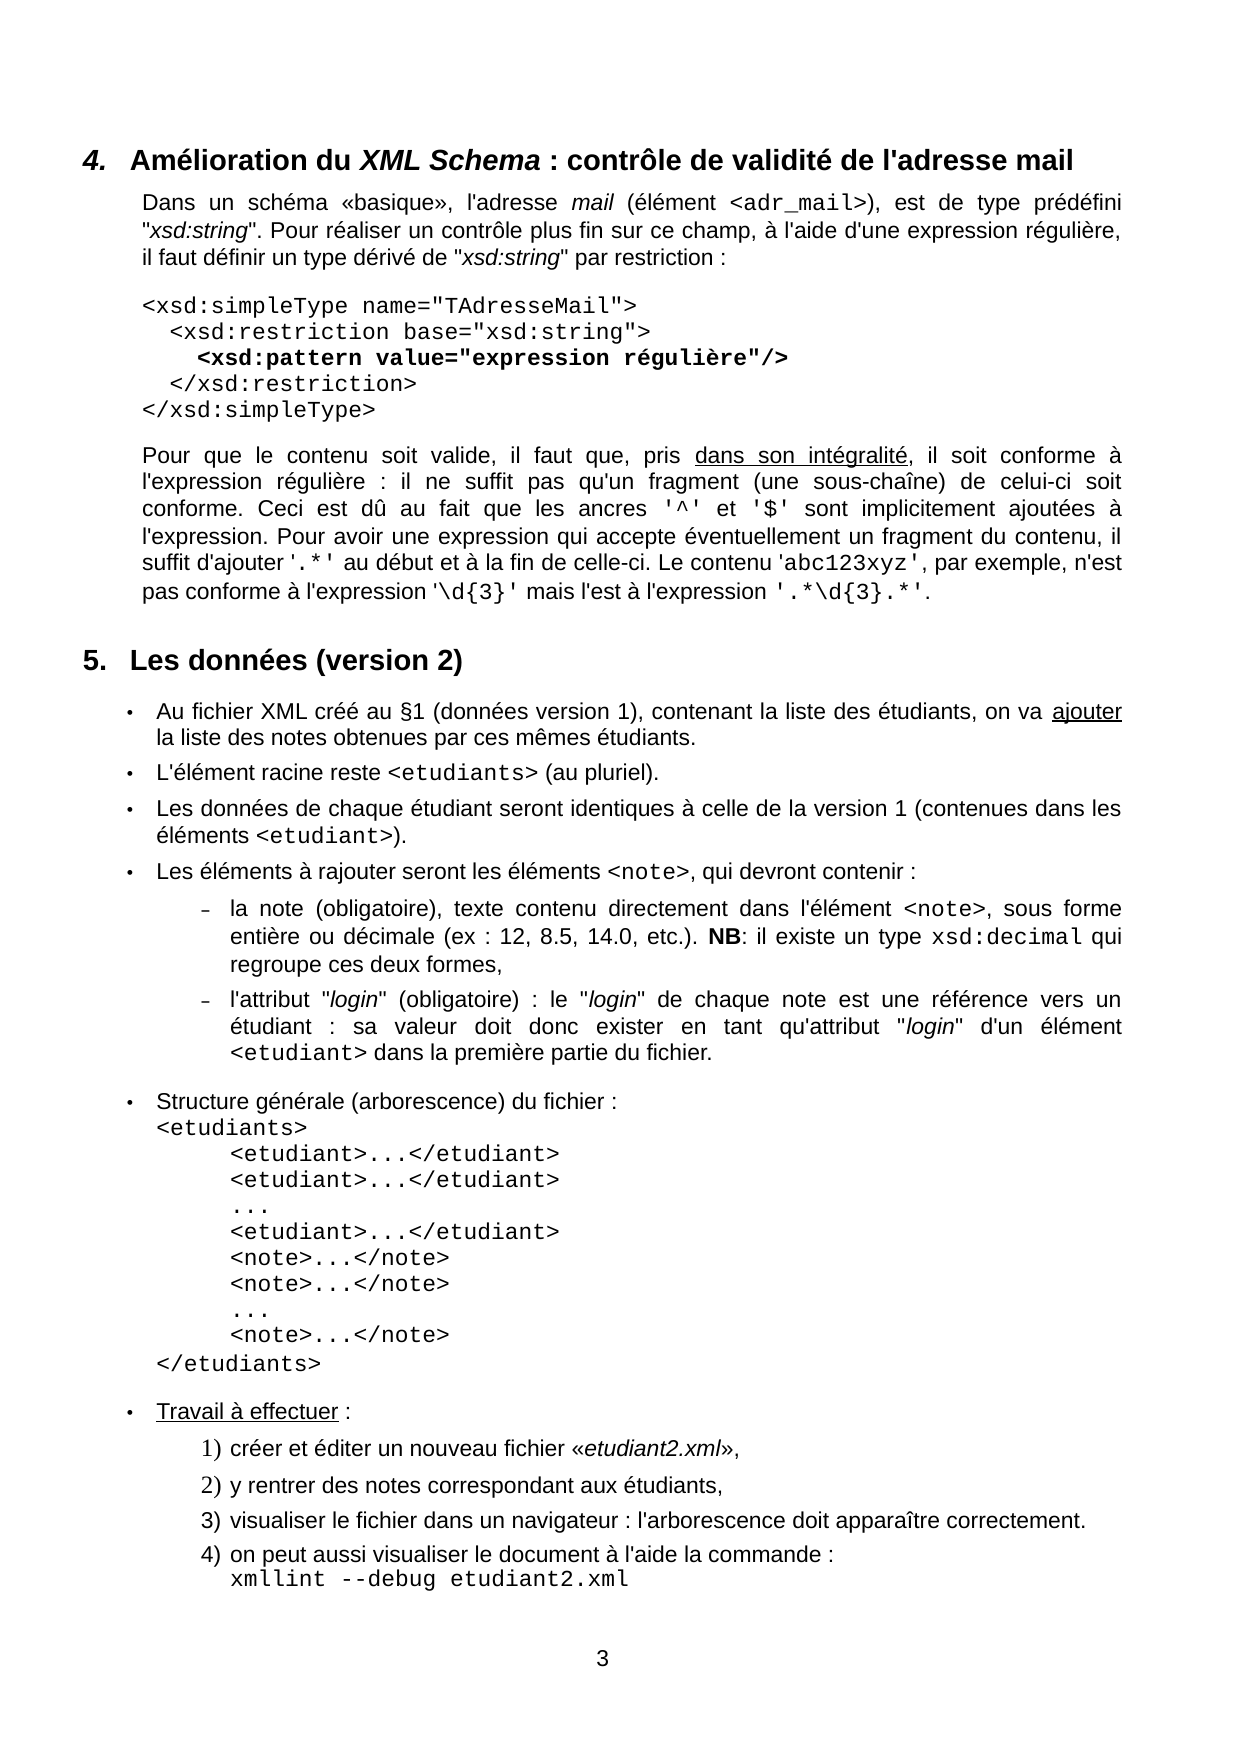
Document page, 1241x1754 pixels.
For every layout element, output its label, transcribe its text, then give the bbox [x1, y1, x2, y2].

list visualiser le fichier dans un navigateur : l'arborescence doit apparaître correctement. [201, 1507, 1122, 1533]
list <etudiants> [127, 1116, 1122, 1142]
list L'élément racine reste <etudiants> (au pluriel). [127, 759, 1122, 787]
text Pour que le contenu soit valide, il faut que, pris dans son intégralité, il soit conforme à l'expression régulière : il ne suffit pas qu'un fragment (une sous-chaîne) de celui-ci soit conforme. Ceci est dû au fait que les ancres '^' et '$' sont implicitement ajoutées à l'expression. Pour avoir une expression qui accepte éventuellement un fragment du contenu, il suffit d'ajouter '.*' au début et à la fin de celle-ci. Le contenu 'abc123xyz', par exemple, n'est pas conforme à l'expression '\d{3}' mais l'est à l'expression '.*\d{3}.*'. [142, 442, 1122, 606]
list Au fichier XML créé au §1 (données version 1), contenant la liste des étudiants, on va ajouter la liste des notes obtenues par ces mêmes étudiants. [127, 698, 1122, 750]
text </xsd:restriction> [142, 372, 1122, 398]
list ... [200, 1298, 1122, 1324]
list </etudiants> [127, 1352, 1122, 1378]
list la note (obligatoire), texte contenu directement dans l'élément <note>, sous forme entière ou décimale (ex : 12, 8.5, 14.0, etc.). NB: il existe un type xsd:decimal qui regroupe ces deux formes, [201, 895, 1122, 978]
list Les éléments à rajouter seront les éléments <note>, qui devront contenir : [127, 858, 1122, 886]
list créer et éditer un nouveau fichier «etudiant2.xml», [201, 1433, 1122, 1462]
list Travail à effectuer : [127, 1398, 1122, 1424]
text <xsd:pattern value="expression régulière"/> [142, 346, 1122, 372]
text Dans un schéma «basique», l'adresse mail (élément <adr_mail>), est de type prédéfini "xsd:string". Pour réaliser un contrôle plus fin sur ce champ, à l'aide d'une expression régulière, il faut définir un type dérivé de "xsd:string" par restriction : [142, 189, 1122, 270]
list Structure générale (arborescence) du fichier : [127, 1088, 1122, 1114]
subtitle Les données (version 2) [83, 643, 1122, 677]
list xmllint --debug etudiant2.xml [201, 1568, 1122, 1594]
list <etudiant>...</etudiant> [200, 1220, 1122, 1246]
text </xsd:simpleType> [142, 398, 1122, 424]
list y rentrer des notes correspondant aux étudiants, [201, 1470, 1122, 1498]
list Les données de chaque étudiant seront identiques à celle de la version 1 (contenues dans les éléments <etudiant>). [127, 795, 1122, 850]
text <xsd:restriction base="xsd:string"> [142, 320, 1122, 346]
list <etudiant>...</etudiant> [200, 1142, 1122, 1168]
list l'attribut "login" (obligatoire) : le "login" de chaque note est une référence vers un étudiant : sa valeur doit donc exister en tant qu'attribut "login" d'un élément <etudiant> dans la première partie du fichier. [201, 986, 1122, 1067]
list <note>...</note> [200, 1324, 1122, 1350]
text <xsd:simpleType name="TAdresseMail"> [142, 294, 1122, 320]
subtitle Amélioration du XML Schema : contrôle de validité de l'adresse mail [83, 143, 1122, 177]
list <note>...</note> [200, 1272, 1122, 1298]
list <etudiant>...</etudiant> [200, 1168, 1122, 1194]
list on peut aussi visualiser le document à l'aide la commande : [201, 1541, 1122, 1568]
list ... [200, 1194, 1122, 1220]
list <note>...</note> [200, 1246, 1122, 1272]
